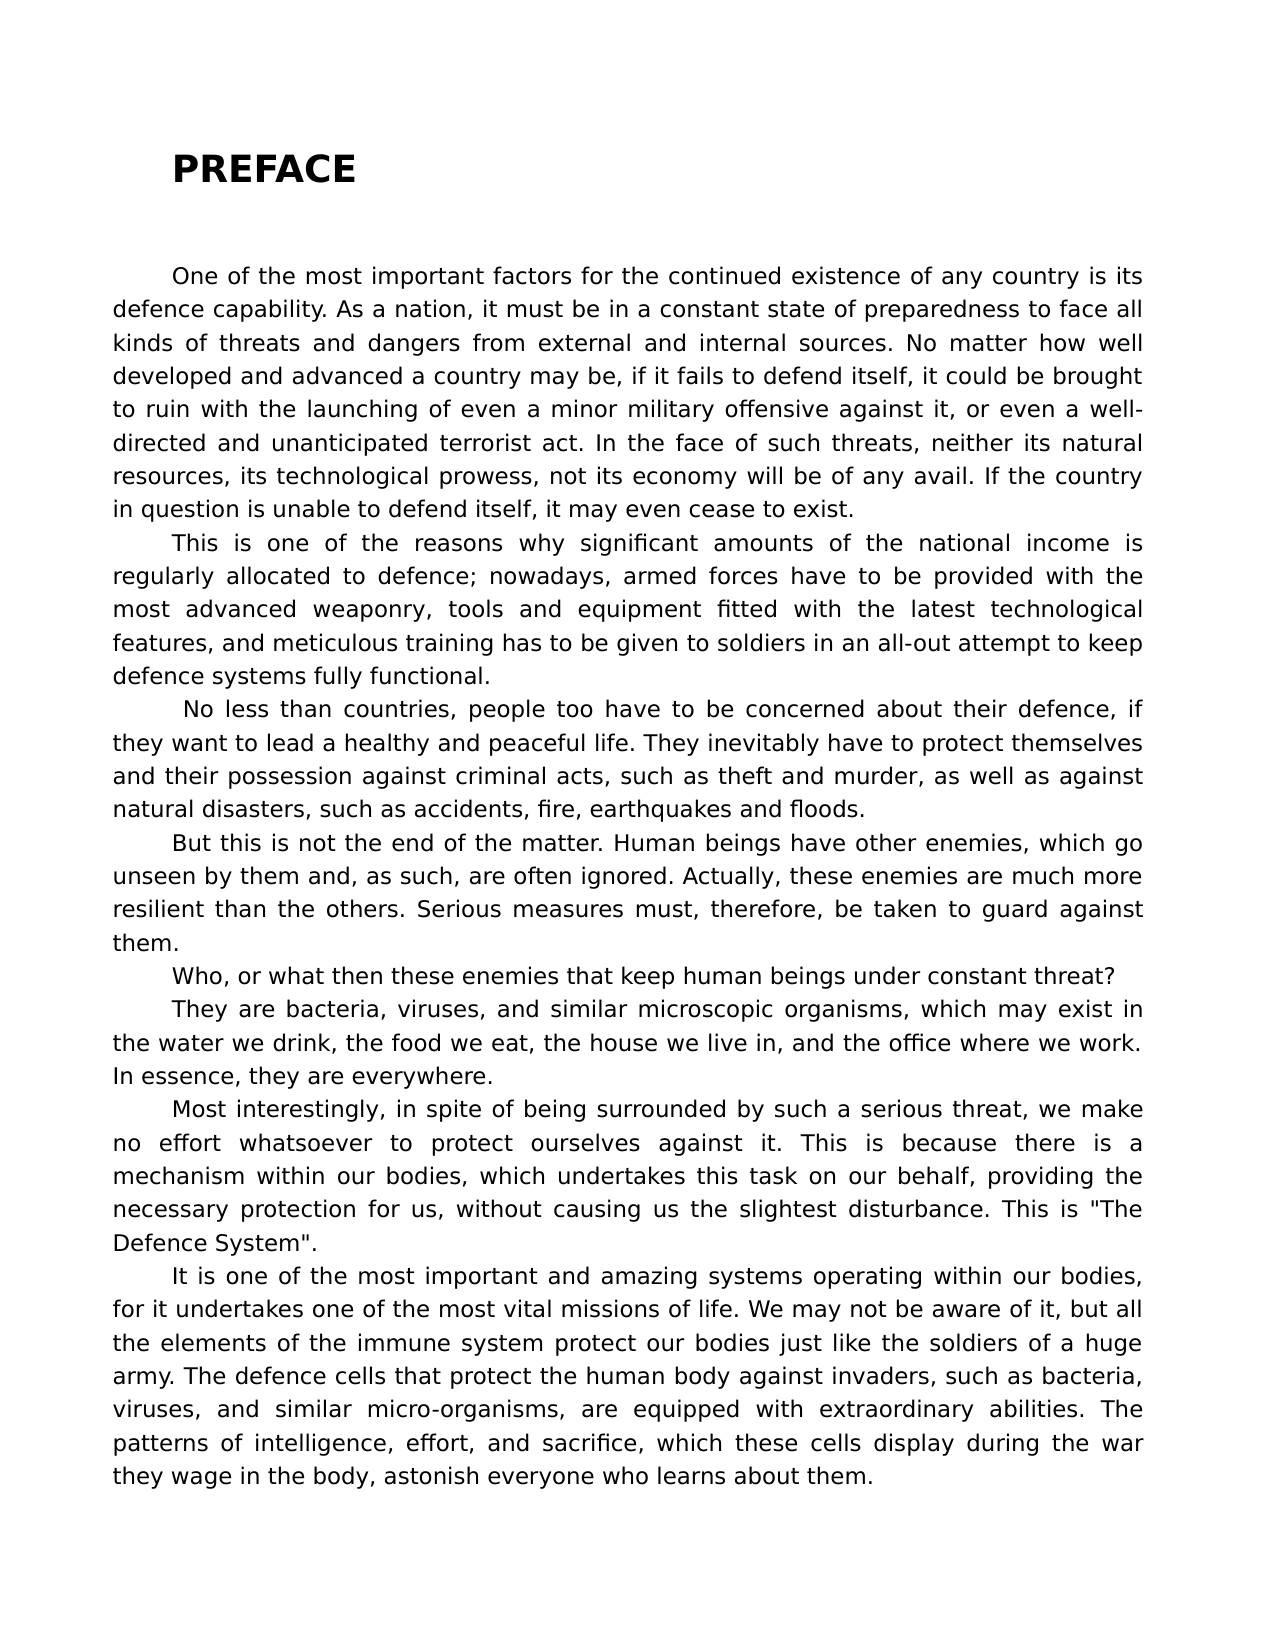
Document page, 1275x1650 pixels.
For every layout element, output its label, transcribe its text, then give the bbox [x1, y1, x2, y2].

text No less than countries, people too have to be concerned about their defence, if they want to lead a healthy and peaceful life. They inevitably have to protect themselves and their possession against criminal acts, such as theft and murder, as well as against natural disasters, such as accidents, fire, earthquakes and floods. [112, 691, 1145, 824]
subtitle PREFACE [112, 148, 1145, 191]
text They are bacteria, viruses, and similar microscopic organisms, which may exist in the water we drink, the food we eat, the house we live in, and the office where we work. In essence, they are everywhere. [112, 991, 1145, 1091]
text This is one of the reasons why significant amounts of the national income is regularly allocated to defence; nowadays, armed forces have to be provided with the most advanced weaponry, tools and equipment fitted with the latest technological features, and meticulous training has to be given to soldiers in an all-out attempt to keep defence systems fully functional. [112, 524, 1145, 691]
text It is one of the most important and amazing systems operating within our bodies, for it undertakes one of the most vital missions of life. We may not be aware of it, but all the elements of the immune system protect our bodies just like the soldiers of a huge army. The defence cells that protect the human body against invaders, such as bacteria, viruses, and similar micro-organisms, are equipped with extraordinary abilities. The patterns of intelligence, effort, and sacrifice, which these cells display during the war they wage in the body, astonish everyone who learns about them. [112, 1258, 1145, 1491]
text Who, or what then these enemies that keep human beings under constant threat? [112, 958, 1145, 991]
text One of the most important factors for the continued existence of any country is its defence capability. As a nation, it must be in a constant state of preparedness to face all kinds of threats and dangers from external and internal sources. No matter how well developed and advanced a country may be, if it fails to defend itself, it could be brought to ruin with the launching of even a minor military offensive against it, or even a well-directed and unanticipated terrorist act. In the face of such threats, neither its natural resources, its technological prowess, not its economy will be of any avail. If the country in question is unable to defend itself, it may even cease to exist. [112, 258, 1145, 524]
text Most interestingly, in spite of being surrounded by such a serious threat, we make no effort whatsoever to protect ourselves against it. This is because there is a mechanism within our bodies, which undertakes this task on our behalf, providing the necessary protection for us, without causing us the slightest disturbance. This is "The Defence System". [112, 1091, 1145, 1258]
text But this is not the end of the matter. Human beings have other enemies, which go unseen by them and, as such, are often ignored. Actually, these enemies are much more resilient than the others. Serious measures must, therefore, be taken to guard against them. [112, 824, 1145, 958]
